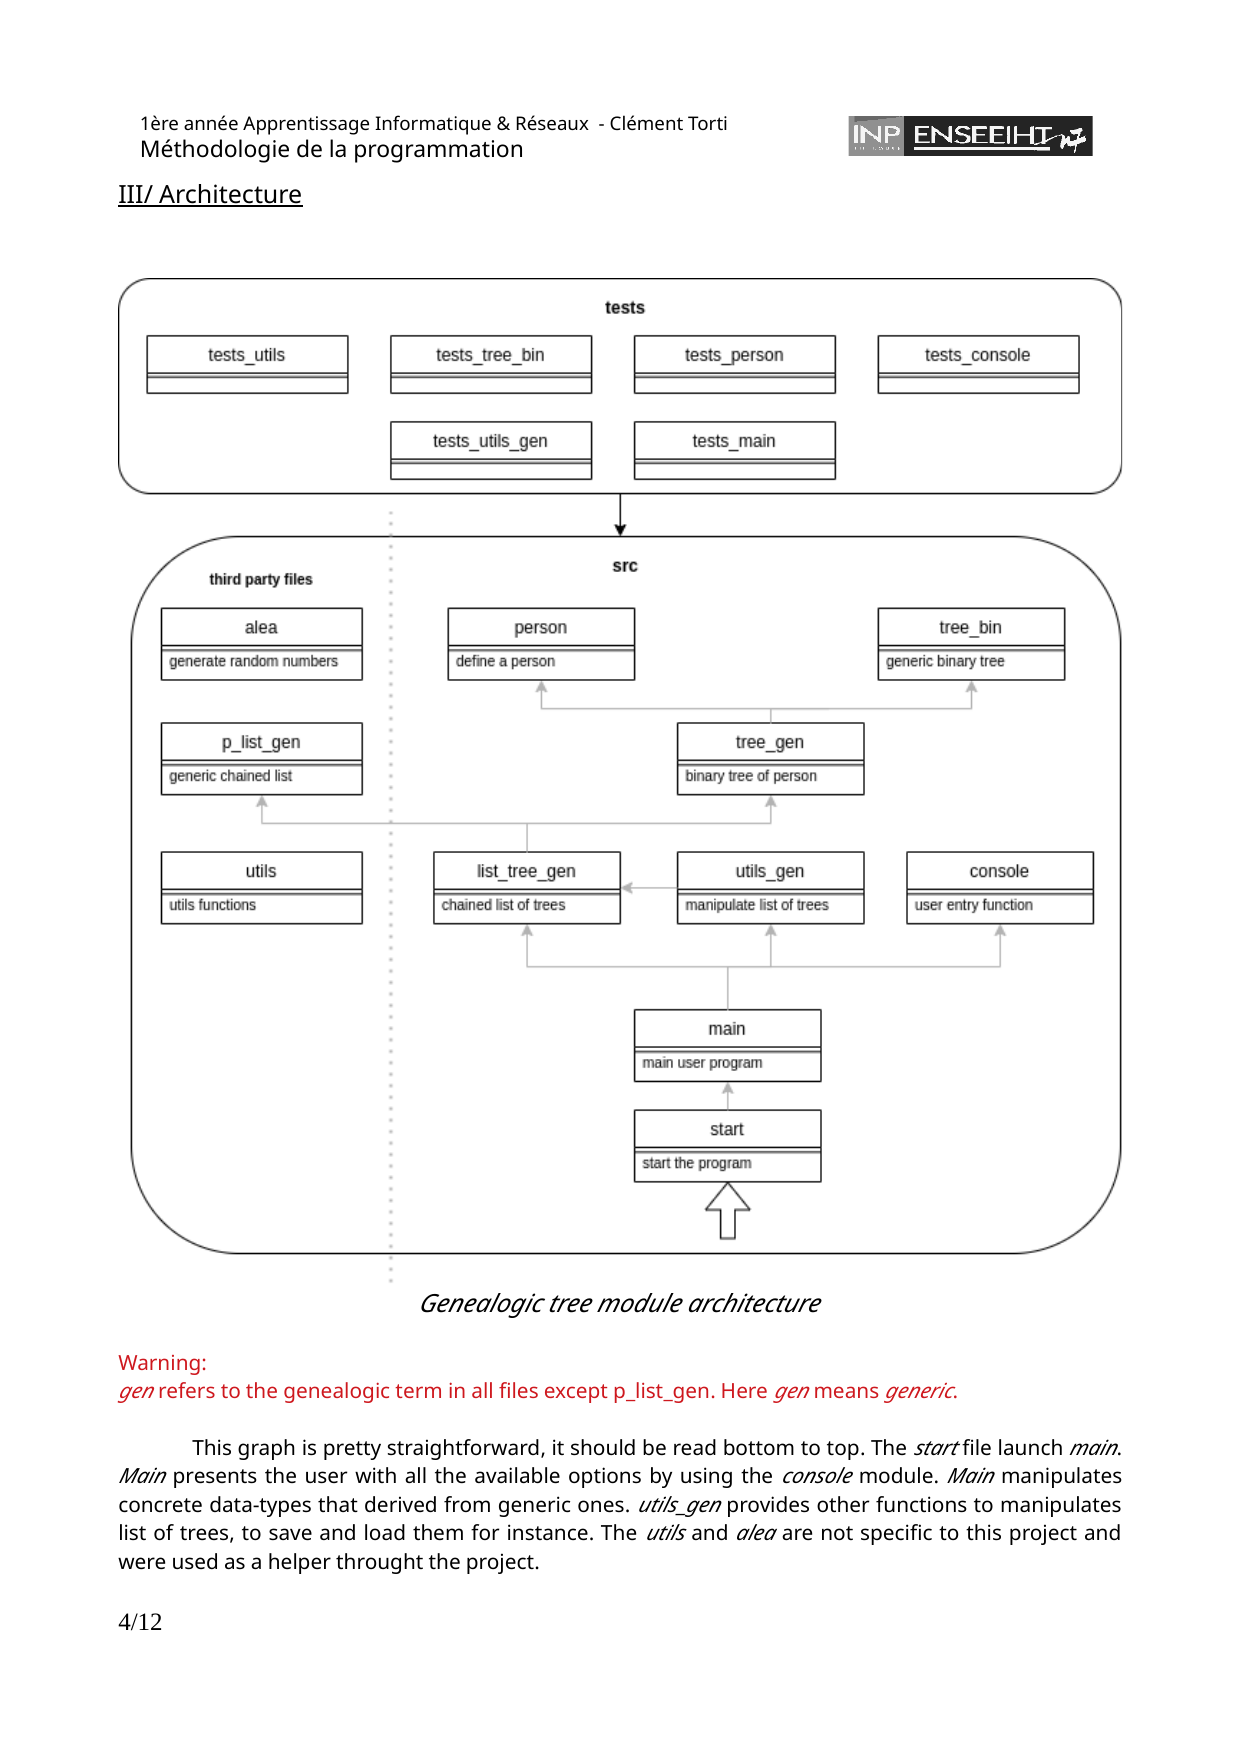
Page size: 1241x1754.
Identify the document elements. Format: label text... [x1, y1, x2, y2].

text This graph is pretty straightforward, it should be read bottom to top. The start file launch main. Main presents the user with all the available options by using the console module. Main manipulates concrete data-types that derived from generic ones. utils_gen provides other functions to manipulates list of trees, to save and load them for instance. The utils and alea are not specific to this project and were used as a helper throught the project. [118, 1433, 1122, 1575]
text Genealogic tree module architecture [118, 1286, 1122, 1319]
picture [118, 278, 1123, 1286]
picture [848, 116, 1093, 156]
text III/ Architecture [118, 176, 1122, 210]
text gen refers to the genealogic term in all files except p_list_gen. Here gen means generic. [118, 1376, 1122, 1405]
text Warning: [118, 1348, 1122, 1376]
